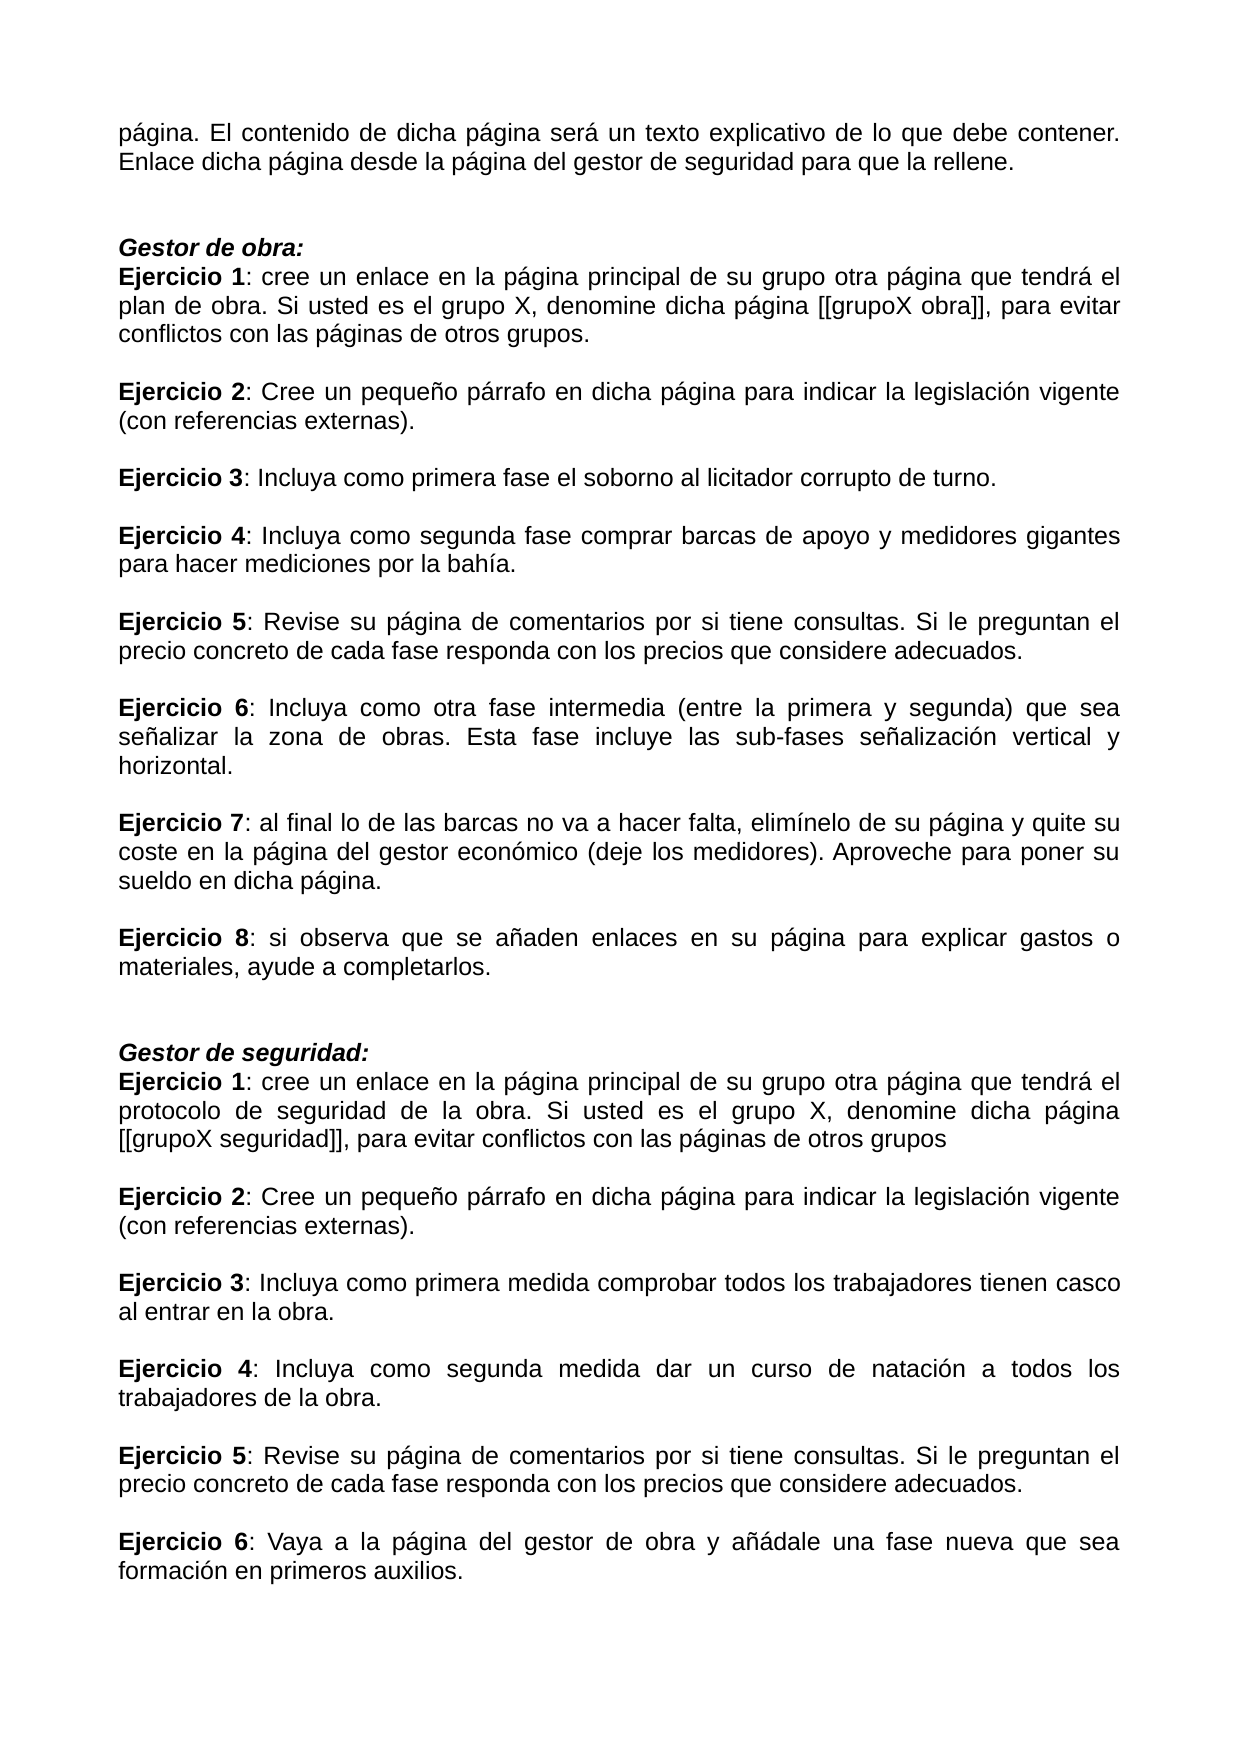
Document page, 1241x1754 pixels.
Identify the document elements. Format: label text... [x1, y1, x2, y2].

text Ejercicio 2: Cree un pequeño párrafo en dicha página para indicar la legislación vigente (con referencias externas). [118, 377, 1122, 434]
text Ejercicio 1: cree un enlace en la página principal de su grupo otra página que tendrá el plan de obra. Si usted es el grupo X, denomine dicha página [[grupoX obra]], para evitar conflictos con las páginas de otros grupos. [118, 262, 1122, 348]
text Ejercicio 5: Revise su página de comentarios por si tiene consultas. Si le preguntan el precio concreto de cada fase responda con los precios que considere adecuados. [118, 607, 1122, 664]
text Gestor de seguridad: [118, 1038, 1122, 1067]
text Ejercicio 3: Incluya como primera fase el soborno al licitador corrupto de turno. [118, 463, 1122, 492]
text Ejercicio 3: Incluya como primera medida comprobar todos los trabajadores tienen casco al entrar en la obra. [118, 1268, 1122, 1326]
text Gestor de obra: [118, 233, 1122, 262]
text Ejercicio 8: si observa que se añaden enlaces en su página para explicar gastos o materiales, ayude a completarlos. [118, 923, 1122, 981]
text Ejercicio 5: Revise su página de comentarios por si tiene consultas. Si le preguntan el precio concreto de cada fase responda con los precios que considere adecuados. [118, 1441, 1122, 1498]
text Ejercicio 4: Incluya como segunda fase comprar barcas de apoyo y medidores gigantes para hacer mediciones por la bahía. [118, 521, 1122, 578]
text Ejercicio 6: Vaya a la página del gestor de obra y añádale una fase nueva que sea formación en primeros auxilios. [118, 1527, 1122, 1584]
text Ejercicio 6: Incluya como otra fase intermedia (entre la primera y segunda) que sea señalizar la zona de obras. Esta fase incluye las sub-fases señalización vertical y horizontal. [118, 693, 1122, 779]
text Ejercicio 4: Incluya como segunda medida dar un curso de natación a todos los trabajadores de la obra. [118, 1354, 1122, 1412]
text Ejercicio 7: al final lo de las barcas no va a hacer falta, elimínelo de su página y quite su coste en la página del gestor económico (deje los medidores). Aproveche para poner su sueldo en dicha página. [118, 808, 1122, 894]
text Ejercicio 1: cree un enlace en la página principal de su grupo otra página que tendrá el protocolo de seguridad de la obra. Si usted es el grupo X, denomine dicha página [[grupoX seguridad]], para evitar conflictos con las páginas de otros grupos [118, 1067, 1122, 1153]
text página. El contenido de dicha página será un texto explicativo de lo que debe contener. Enlace dicha página desde la página del gestor de seguridad para que la rellene. [118, 118, 1122, 176]
text Ejercicio 2: Cree un pequeño párrafo en dicha página para indicar la legislación vigente (con referencias externas). [118, 1182, 1122, 1239]
